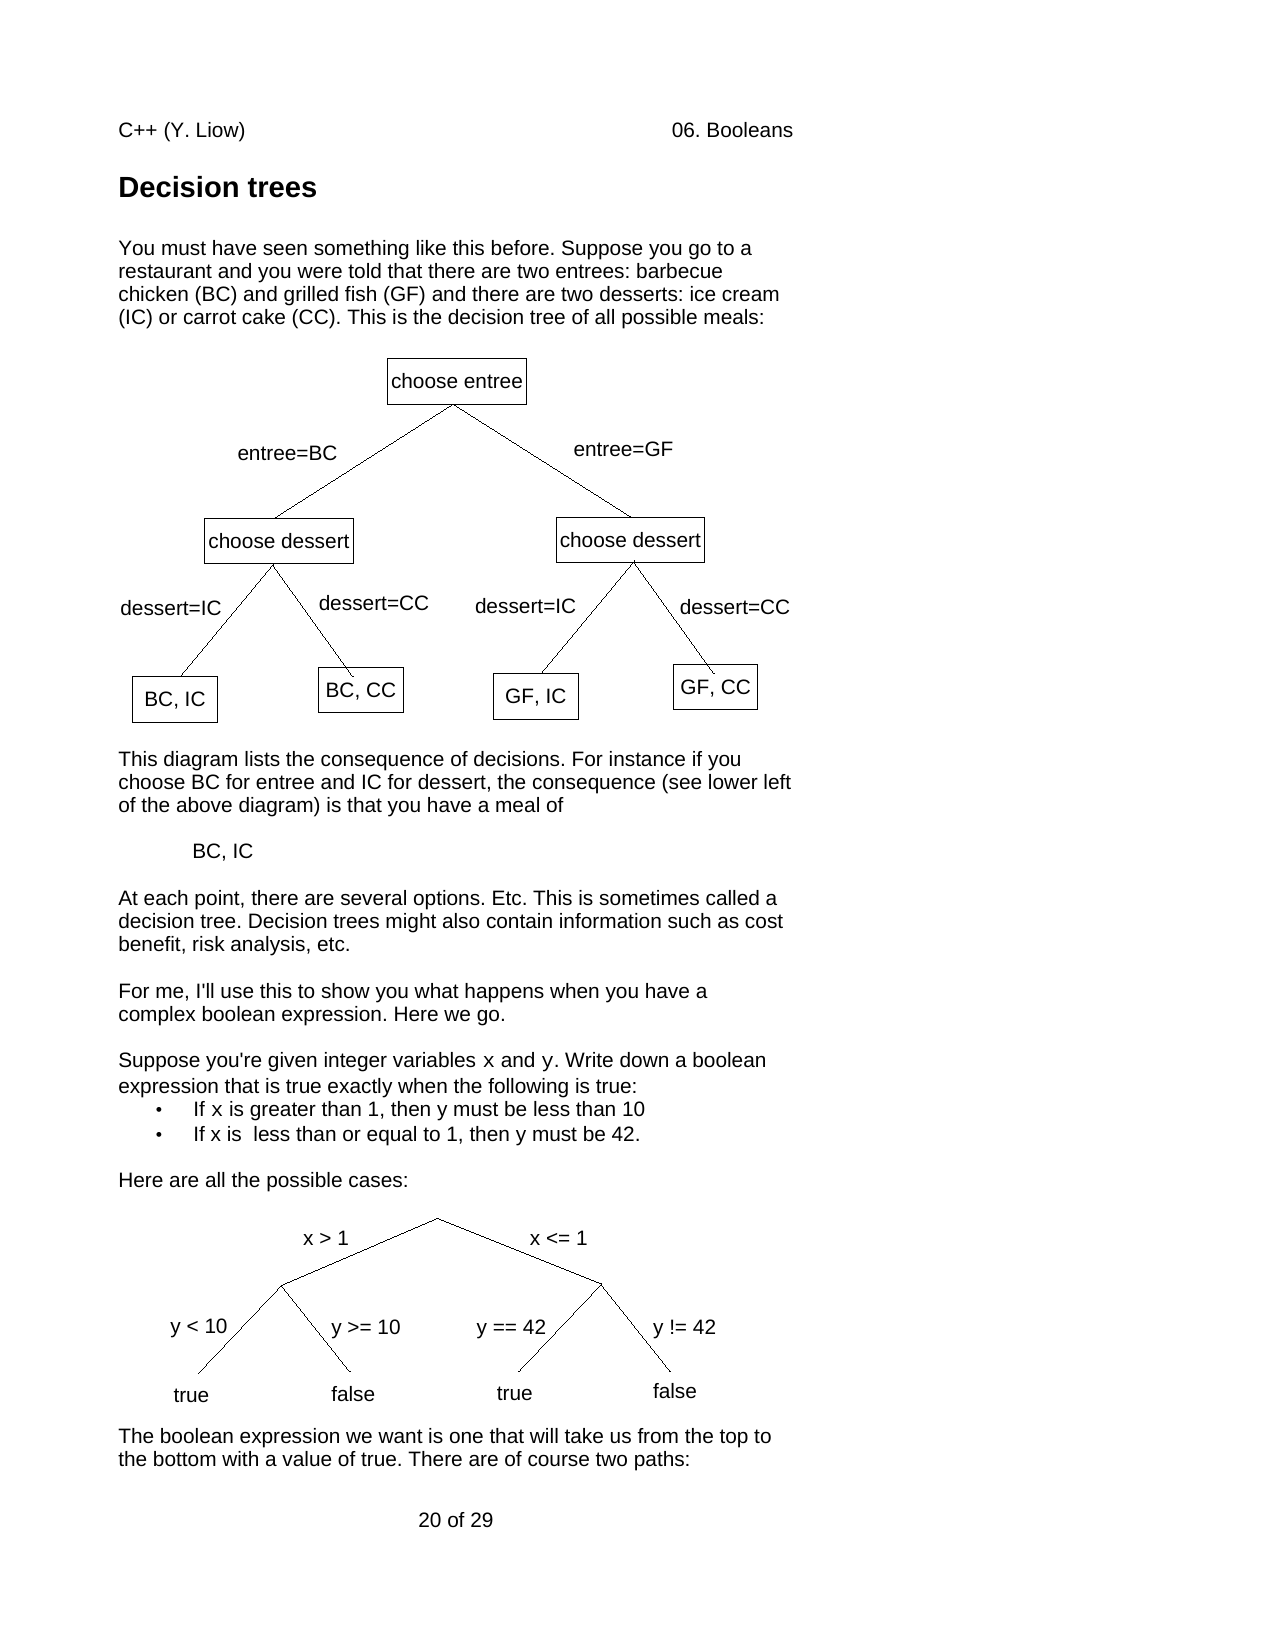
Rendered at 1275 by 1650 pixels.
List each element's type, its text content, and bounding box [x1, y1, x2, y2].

text You must have seen something like this before. Suppose you go to a restaurant and you were told that there are two entrees: barbecue chicken (BC) and grilled fish (GF) and there are two desserts: ice cream (IC) or carrot cake (CC). This is the decision tree of all possible meals: [118, 236, 793, 329]
text Here are all the possible cases: [118, 1169, 793, 1192]
text Suppose you're given integer variables x and y. Write down a boolean expression that is true exactly when the following is true: [118, 1049, 793, 1097]
list If x is less than or equal to 1, then y must be 42. [156, 1122, 793, 1146]
text For me, I'll use this to show you what happens when you have a complex boolean expression. Here we go. [118, 979, 793, 1026]
text Decision trees [118, 171, 793, 203]
text This diagram lists the consequence of decisions. For instance if you choose BC for entree and IC for dessert, the consequence (see lower left of the above diagram) is that you have a meal of [118, 747, 793, 817]
list If x is greater than 1, then y must be less than 10 [156, 1097, 793, 1122]
text The boolean expression we want is one that will take us from the top to the bottom with a value of true. There are of course two paths: [118, 1424, 793, 1471]
text At each point, there are several options. Etc. This is sometimes called a decision tree. Decision trees might also contain information such as cost benefit, risk analysis, etc. [118, 886, 793, 956]
text BC, IC [118, 840, 793, 863]
